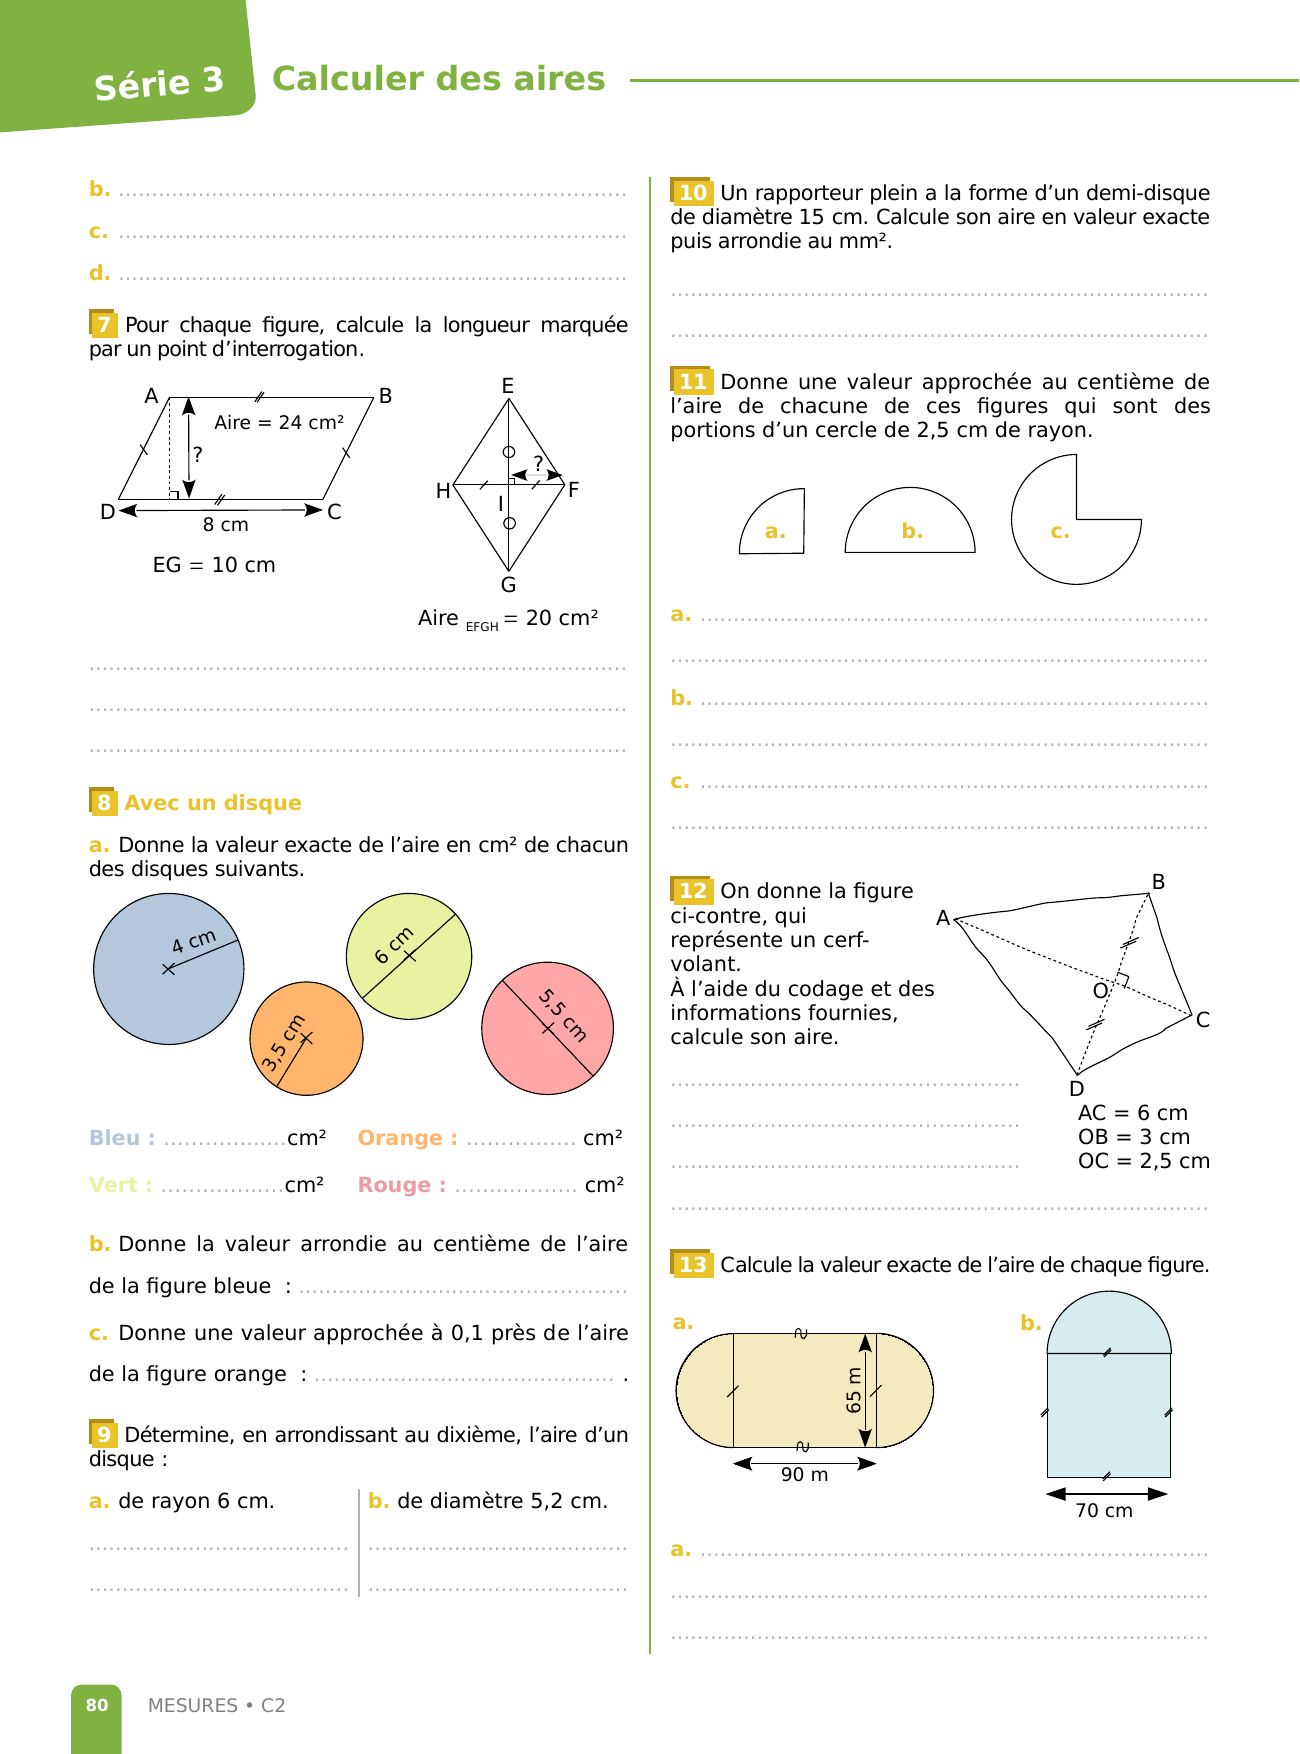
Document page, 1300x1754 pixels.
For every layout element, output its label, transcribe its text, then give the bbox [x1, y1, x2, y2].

subtitle Détermine, en arrondissant au dixième, l’aire d’un disque : [88, 1419, 629, 1472]
text Vert : …………...…cm² Rouge : ……..………. cm² [88, 1173, 629, 1198]
list de diamètre 5,2 cm. [368, 1489, 629, 1513]
subtitle Pour chaque figure, calcule la longueur marquée par un point d’interrogation. [88, 309, 629, 362]
list Donne une valeur approchée à 0,1 près de l’aire de la figure orange : . [88, 1304, 629, 1387]
subtitle Un rapporteur plein a la forme d’un demi-disque de diamètre 15 cm. Calcule son aire en valeur exacte puis arrondie au mm². [670, 177, 1211, 254]
text Bleu : …………...…cm² Orange : ……………. cm² [88, 941, 629, 1150]
subtitle Avec un disque [114, 787, 629, 815]
subtitle On donne la figure ci-contre, qui représente un cerf-volant. [670, 876, 915, 977]
list Donne la valeur exacte de l’aire en cm² de chacun des disques suivants. [88, 833, 629, 882]
list Donne la valeur arrondie au centième de l’aire de la figure bleue : [88, 1215, 629, 1298]
text À l’aide du codage et des informations fournies, calcule son aire. [670, 977, 939, 1049]
list de rayon 6 cm. [88, 1489, 350, 1513]
subtitle Calcule la valeur exacte de l’aire de chaque figure. [710, 1249, 1211, 1277]
subtitle Donne une valeur approchée au centième de l’aire de chacune de ces figures qui sont des portions d’un cercle de 2,5 cm de rayon. [670, 366, 1211, 443]
